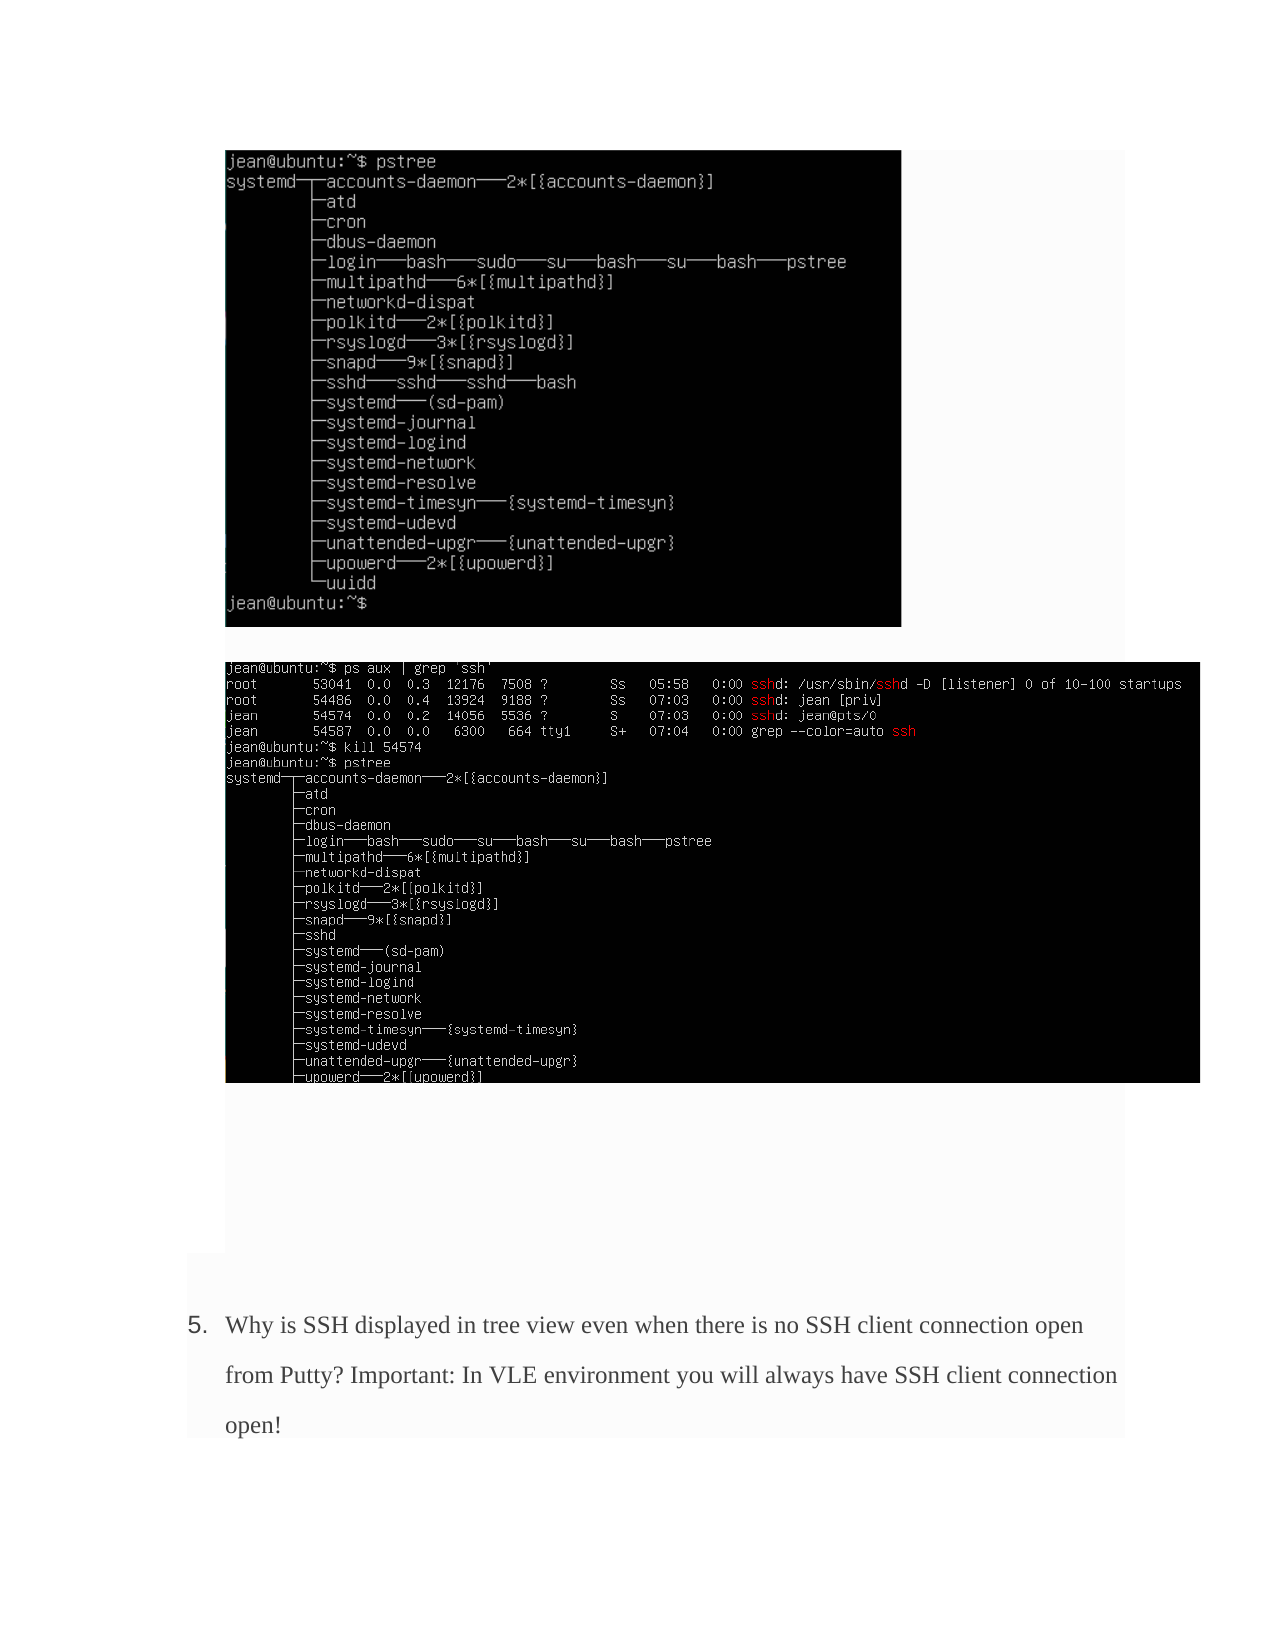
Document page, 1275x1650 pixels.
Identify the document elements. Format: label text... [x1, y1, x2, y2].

list Why is SSH displayed in tree view even when there is no SSH client connection open from Putty? Important: In VLE environment you will always have SSH client connection open! [187, 1288, 1125, 1438]
